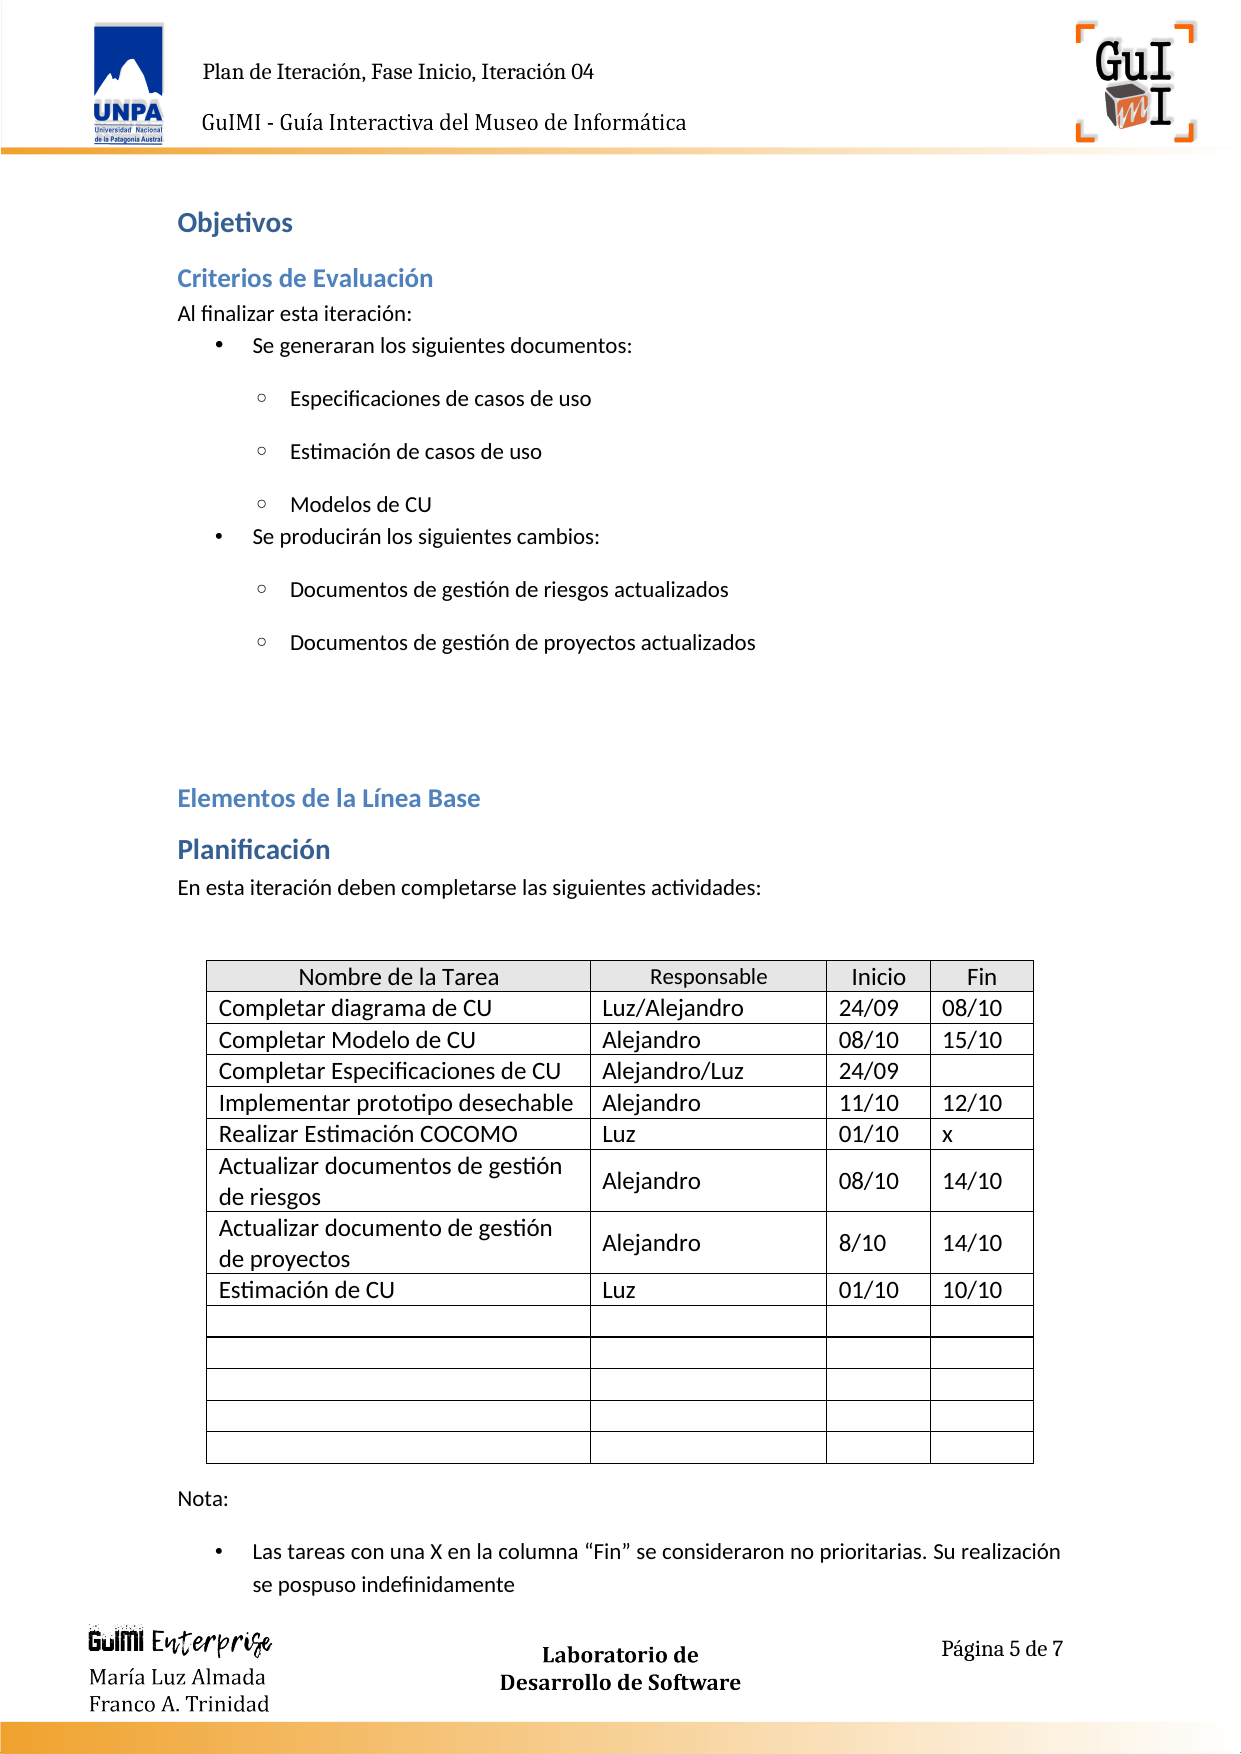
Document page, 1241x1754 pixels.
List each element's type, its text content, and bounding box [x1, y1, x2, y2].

text Planificación [177, 831, 1063, 867]
table_header Responsable [591, 961, 826, 991]
table_cell [931, 1432, 1033, 1463]
list Se producirán los siguientes cambios: [215, 522, 1063, 550]
table_cell 08/10 [827, 1150, 930, 1211]
table_header Nombre de la Tarea [207, 961, 590, 991]
table_cell [931, 1338, 1033, 1368]
table_cell Realizar Estimación COCOMO [207, 1119, 590, 1149]
table_cell 08/10 [931, 992, 1033, 1023]
table_cell 12/10 [931, 1087, 1033, 1117]
table_header Fin [931, 961, 1033, 991]
table_cell [591, 1306, 826, 1336]
table_cell 08/10 [827, 1024, 930, 1054]
list Las tareas con una X en la columna “Fin” se consideraron no prioritarias. Su realización se pospuso indefinidamente [215, 1537, 1063, 1598]
table_cell Completar Modelo de CU [207, 1024, 590, 1054]
list Modelos de CU [252, 490, 1063, 518]
table_cell Luz [591, 1119, 826, 1149]
table_cell Alejandro [591, 1024, 826, 1054]
table_cell 24/09 [827, 1055, 930, 1086]
table_cell [931, 1306, 1033, 1336]
table_cell Completar diagrama de CU [207, 992, 590, 1023]
table_cell Alejandro/Luz [591, 1055, 826, 1086]
table_cell Luz [591, 1274, 826, 1305]
table_cell [207, 1432, 590, 1463]
list Especificaciones de casos de uso [252, 384, 1063, 412]
table_cell Alejandro [591, 1087, 826, 1117]
table_cell [591, 1401, 826, 1431]
table_cell Completar Especificaciones de CU [207, 1055, 590, 1086]
table_cell Actualizar documento de gestión de proyectos [207, 1212, 590, 1273]
list Documentos de gestión de riesgos actualizados [252, 575, 1063, 603]
table_cell [827, 1369, 930, 1399]
table_cell Estimación de CU [207, 1274, 590, 1305]
table_cell [207, 1306, 590, 1336]
table_cell [591, 1369, 826, 1399]
table_cell [591, 1338, 826, 1368]
table_cell 14/10 [931, 1150, 1033, 1211]
table_cell [591, 1432, 826, 1463]
table_cell [827, 1306, 930, 1336]
table_cell [827, 1338, 930, 1368]
table_cell 24/09 [827, 992, 930, 1023]
table_cell 11/10 [827, 1087, 930, 1117]
table_cell [827, 1401, 930, 1431]
table_header Inicio [827, 961, 930, 991]
table_cell x [931, 1119, 1033, 1149]
table_cell 14/10 [931, 1212, 1033, 1273]
text Nota: [177, 1484, 1063, 1512]
text Objetivos [177, 204, 1063, 240]
table_cell [931, 1401, 1033, 1431]
table_cell 10/10 [931, 1274, 1033, 1305]
table_cell Alejandro [591, 1212, 826, 1273]
text Al finalizar esta iteración: [177, 299, 1063, 327]
table_cell [207, 1369, 590, 1399]
table_cell Luz/Alejandro [591, 992, 826, 1023]
table_cell 15/10 [931, 1024, 1033, 1054]
list Se generaran los siguientes documentos: [215, 331, 1063, 359]
table_cell [207, 1338, 590, 1368]
picture [0, 0, 1241, 155]
table_cell [931, 1055, 1033, 1086]
table_cell [827, 1432, 930, 1463]
list Estimación de casos de uso [252, 437, 1063, 465]
table_cell 8/10 [827, 1212, 930, 1273]
table_cell [207, 1401, 590, 1431]
list Documentos de gestión de proyectos actualizados [252, 628, 1063, 656]
table_cell Actualizar documentos de gestión de riesgos [207, 1150, 590, 1211]
text Elementos de la Línea Base [177, 781, 1063, 814]
table_cell 01/10 [827, 1274, 930, 1305]
picture [0, 1613, 1241, 1754]
table_cell Alejandro [591, 1150, 826, 1211]
table_cell [931, 1369, 1033, 1399]
text Criterios de Evaluación [177, 261, 1063, 294]
text En esta iteración deben completarse las siguientes actividades: [177, 873, 1063, 901]
table_cell 01/10 [827, 1119, 930, 1149]
table_cell Implementar prototipo desechable [207, 1087, 590, 1117]
